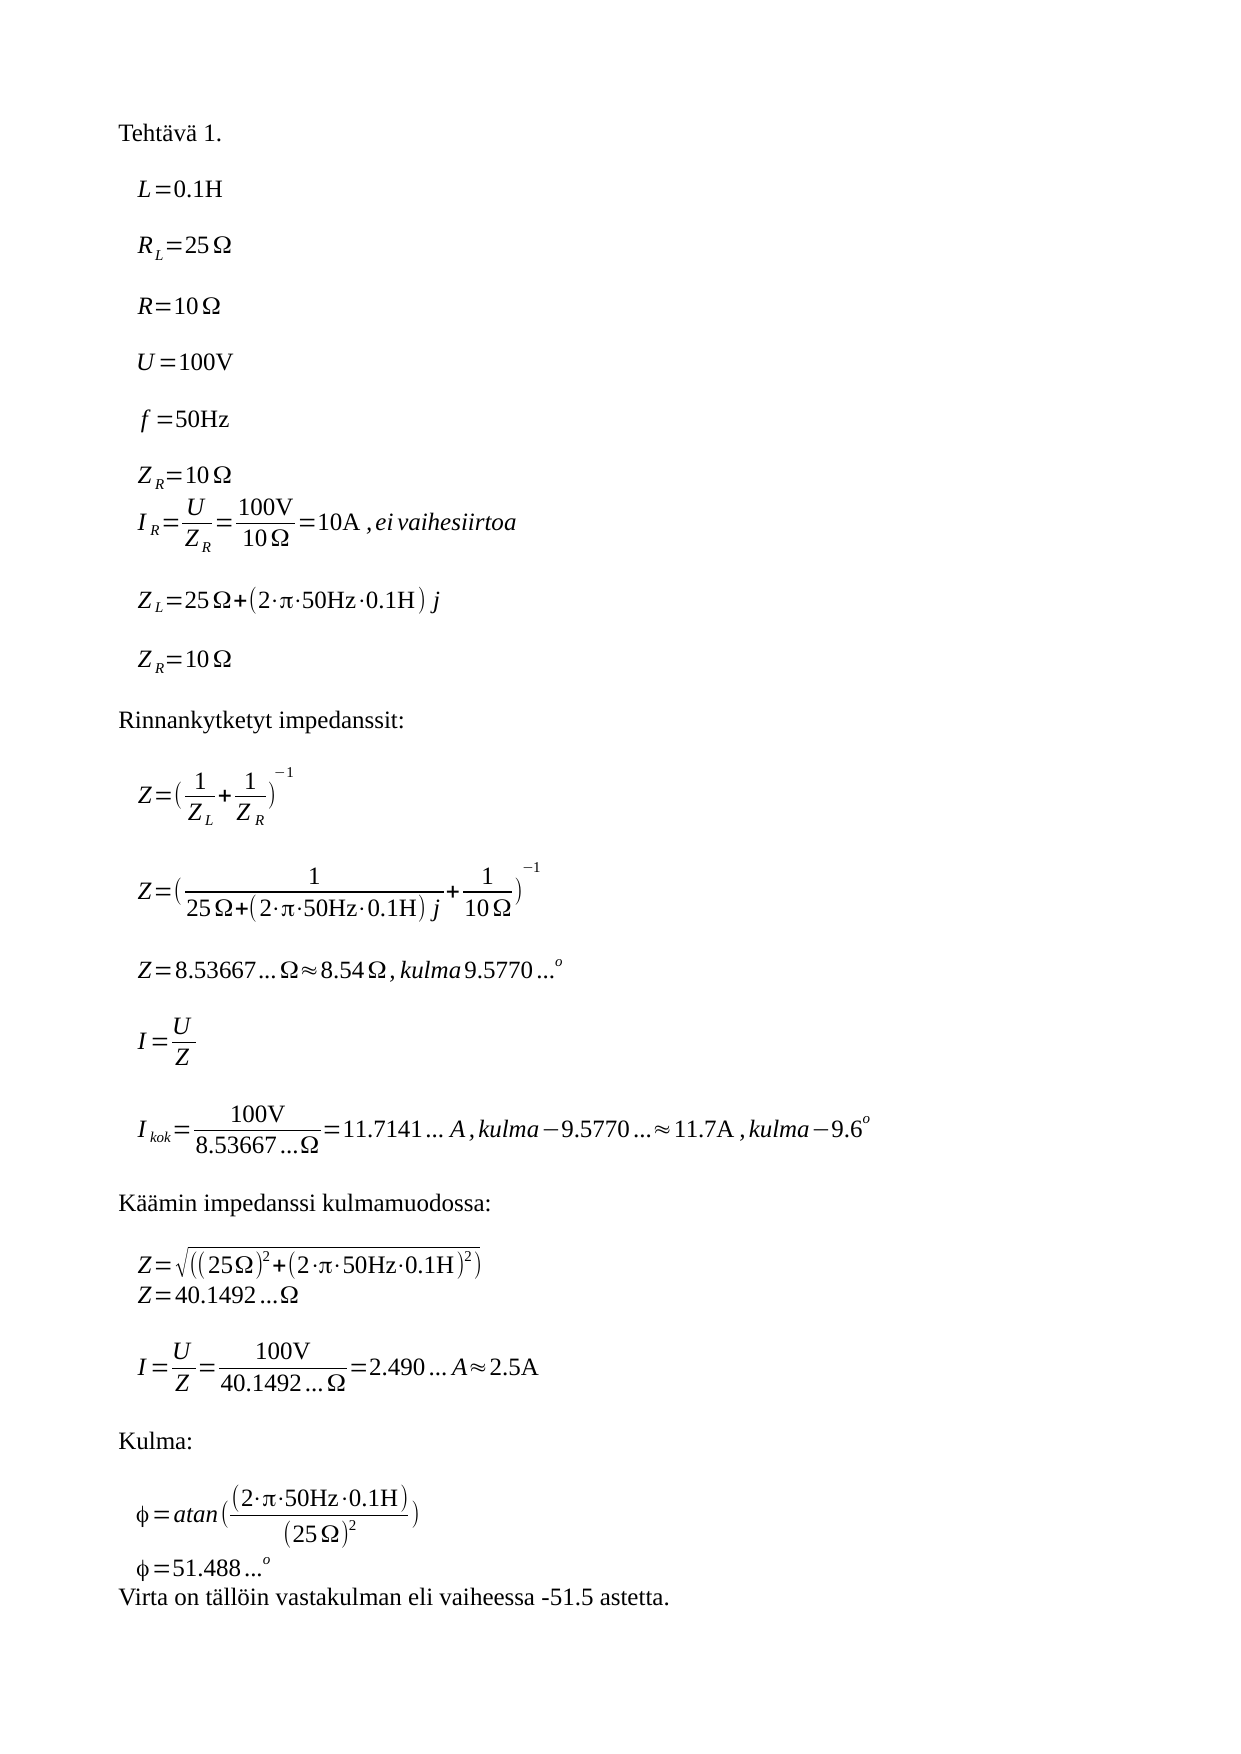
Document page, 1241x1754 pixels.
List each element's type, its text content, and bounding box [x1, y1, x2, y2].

text Tehtävä 1. [118, 118, 1122, 147]
text Kulma: [118, 1426, 1122, 1454]
text Virta on tällöin vastakulman eli vaiheessa -51.5 astetta. [118, 1582, 1122, 1611]
text Käämin impedanssi kulmamuodossa: [118, 1188, 1122, 1217]
text Rinnankytketyt impedanssit: [118, 706, 1122, 734]
